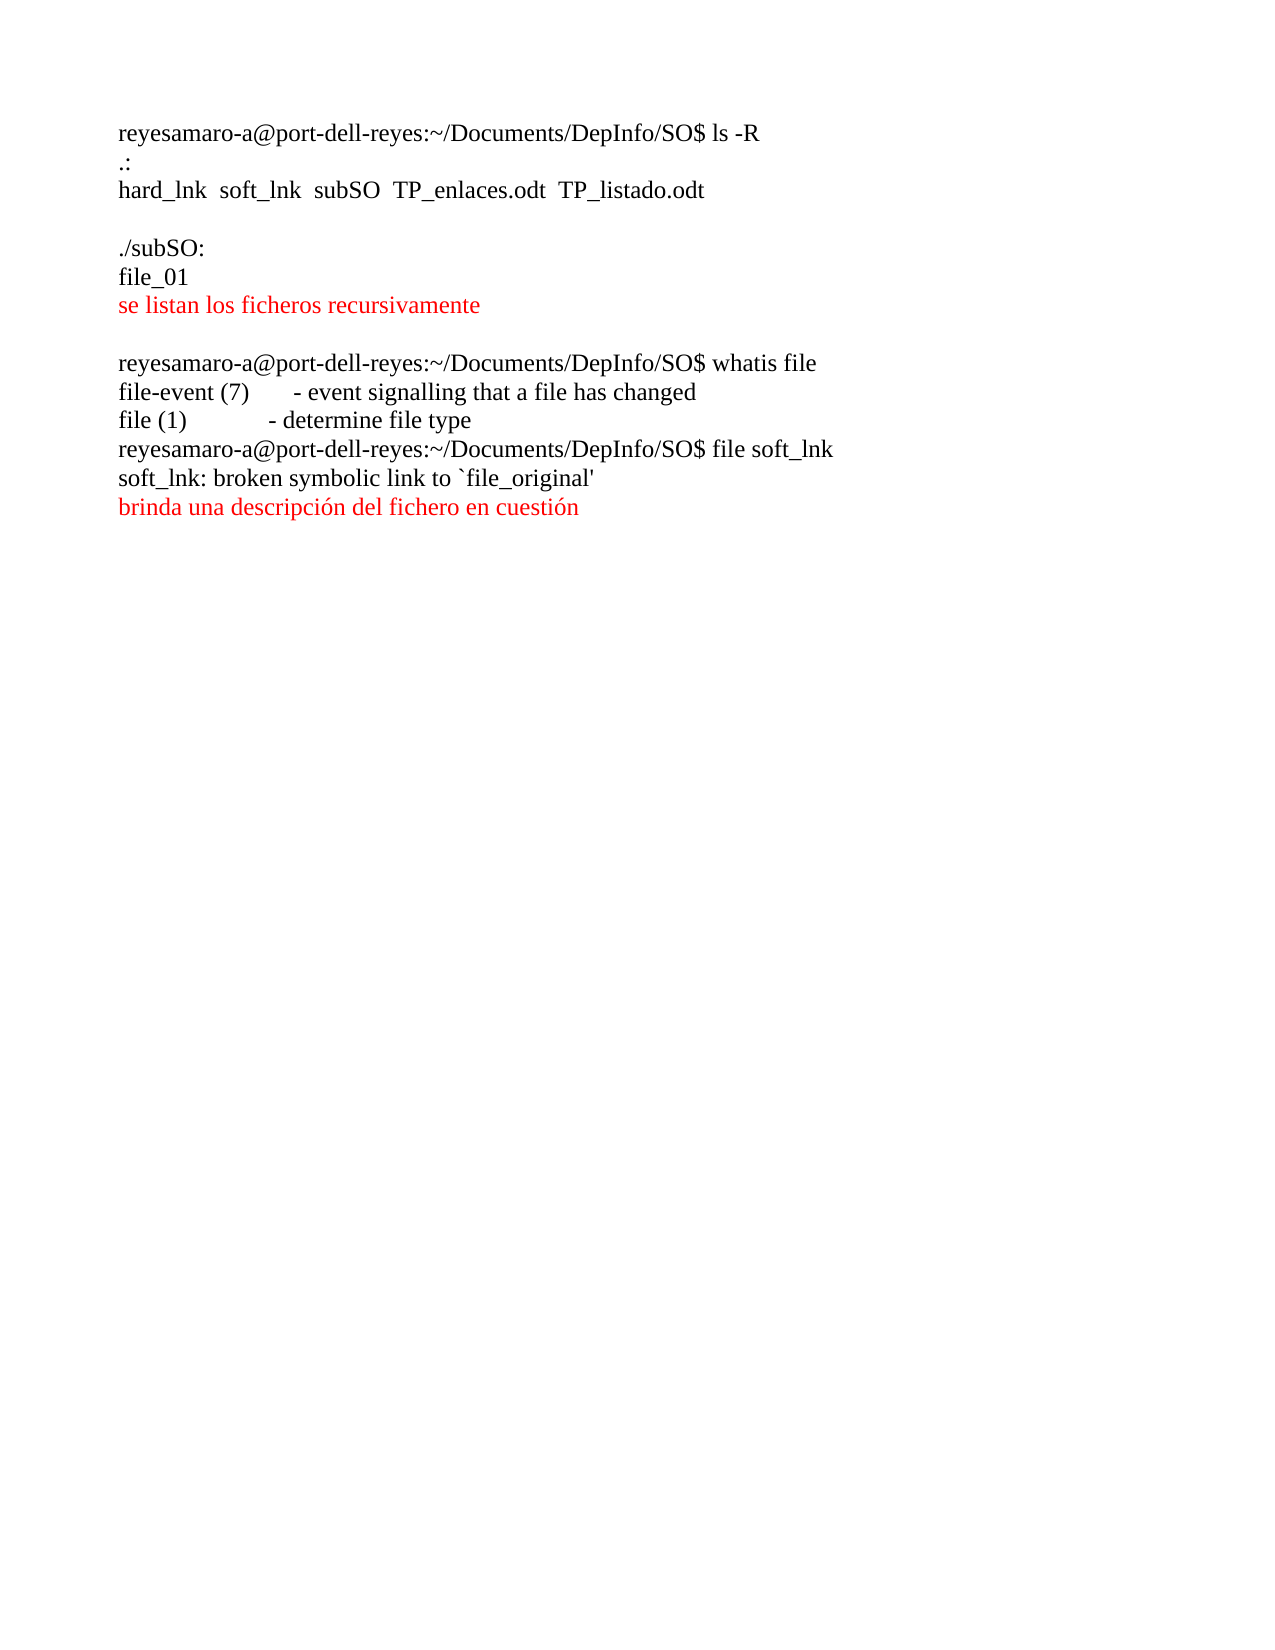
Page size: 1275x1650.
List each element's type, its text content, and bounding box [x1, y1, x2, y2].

text ./subSO: [118, 233, 1157, 262]
text hard_lnk soft_lnk subSO TP_enlaces.odt TP_listado.odt [118, 176, 1157, 204]
text soft_lnk: broken symbolic link to `file_original' [118, 463, 1157, 492]
text se listan los ficheros recursivamente [118, 291, 1157, 319]
text file_01 [118, 262, 1157, 291]
text reyesamaro-a@port-dell-reyes:~/Documents/DepInfo/SO$ ls -R [118, 118, 1157, 147]
text file (1) - determine file type [118, 406, 1157, 434]
text .: [118, 147, 1157, 176]
text brinda una descripción del fichero en cuestión [118, 492, 1157, 521]
text reyesamaro-a@port-dell-reyes:~/Documents/DepInfo/SO$ whatis file [118, 348, 1157, 377]
text reyesamaro-a@port-dell-reyes:~/Documents/DepInfo/SO$ file soft_lnk [118, 434, 1157, 463]
text file-event (7) - event signalling that a file has changed [118, 377, 1157, 406]
